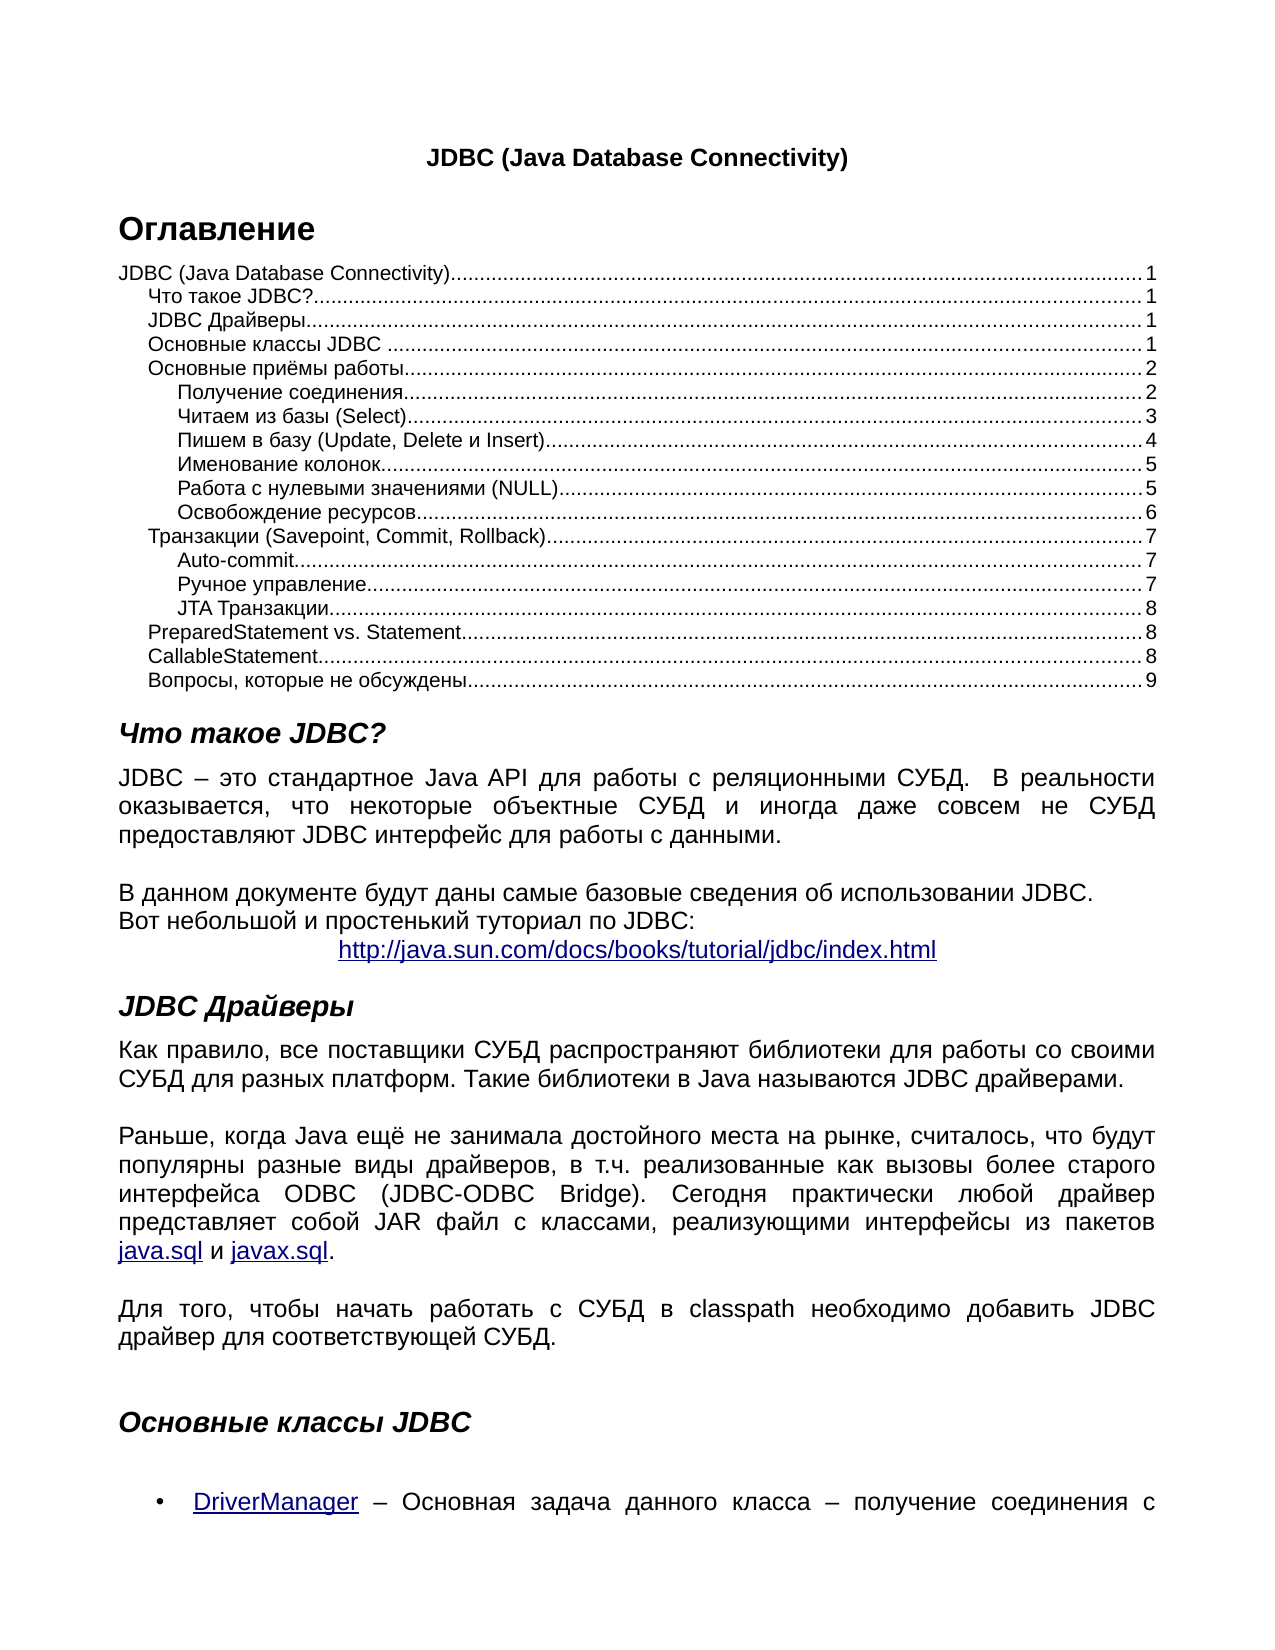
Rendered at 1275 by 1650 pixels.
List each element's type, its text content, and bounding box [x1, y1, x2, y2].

text Получение соединения 2 [177, 380, 1157, 404]
text Пишем в базу (Update, Delete и Insert) 4 [177, 428, 1157, 452]
text http://java.sun.com/docs/books/tutorial/jdbc/index.html [118, 935, 1157, 964]
list DriverManager – Основная задача данного класса – получение соединения с [156, 1487, 1157, 1516]
text Ручное управление 7 [177, 572, 1157, 596]
text JDBC (Java Database Connectivity) 1 [118, 260, 1157, 284]
text JTA Транзакции 8 [177, 596, 1157, 620]
subtitle JDBC (Java Database Connectivity) [118, 143, 1157, 172]
text Читаем из базы (Select) 3 [177, 404, 1157, 428]
text JDBC – это стандартное Java API для работы с реляционными СУБД. В реальности оказывается, что некоторые объектные СУБД и иногда даже совсем не СУБД предоставляют JDBC интерфейс для работы с данными. [118, 763, 1157, 849]
text Основные приёмы работы 2 [148, 356, 1157, 380]
text JDBC Драйверы 1 [148, 308, 1157, 332]
text Транзакции (Savepoint, Commit, Rollback) 7 [148, 524, 1157, 548]
text Auto-commit 7 [177, 548, 1157, 572]
text Раньше, когда Java ещё не занимала достойного места на рынке, считалось, что будут популярны разные виды драйверов, в т.ч. реализованные как вызовы более старого интерфейса ODBC (JDBC-ODBC Bridge). Сегодня практически любой драйвер представляет собой JAR файл с классами, реализующими интерфейсы из пакетов java.sql и javax.sql. [118, 1121, 1157, 1265]
text Работа с нулевыми значениями (NULL) 5 [177, 476, 1157, 500]
text Основные классы JDBC 1 [148, 332, 1157, 356]
text Что такое JDBC? 1 [148, 284, 1157, 308]
subtitle Основные классы JDBC [118, 1405, 1157, 1438]
text Освобождение ресурсов 6 [177, 500, 1157, 524]
text PreparedStatement vs. Statement 8 [148, 620, 1157, 644]
subtitle Оглавление [118, 209, 1157, 248]
subtitle Что такое JDBC? [118, 717, 1157, 750]
text CallableStatement 8 [148, 644, 1157, 668]
text Вопросы, которые не обсуждены 9 [148, 668, 1157, 692]
text Как правило, все поставщики СУБД распространяют библиотеки для работы со своими СУБД для разных платформ. Такие библиотеки в Java называются JDBC драйверами. [118, 1035, 1157, 1092]
text Именование колонок 5 [177, 452, 1157, 476]
text Для того, чтобы начать работать с СУБД в classpath необходимо добавить JDBC драйвер для соответствующей СУБД. [118, 1294, 1157, 1351]
text Вот небольшой и простенький туториал по JDBC: [118, 906, 1157, 935]
text В данном документе будут даны самые базовые сведения об использовании JDBC. [118, 878, 1157, 906]
subtitle JDBC Драйверы [118, 989, 1157, 1022]
